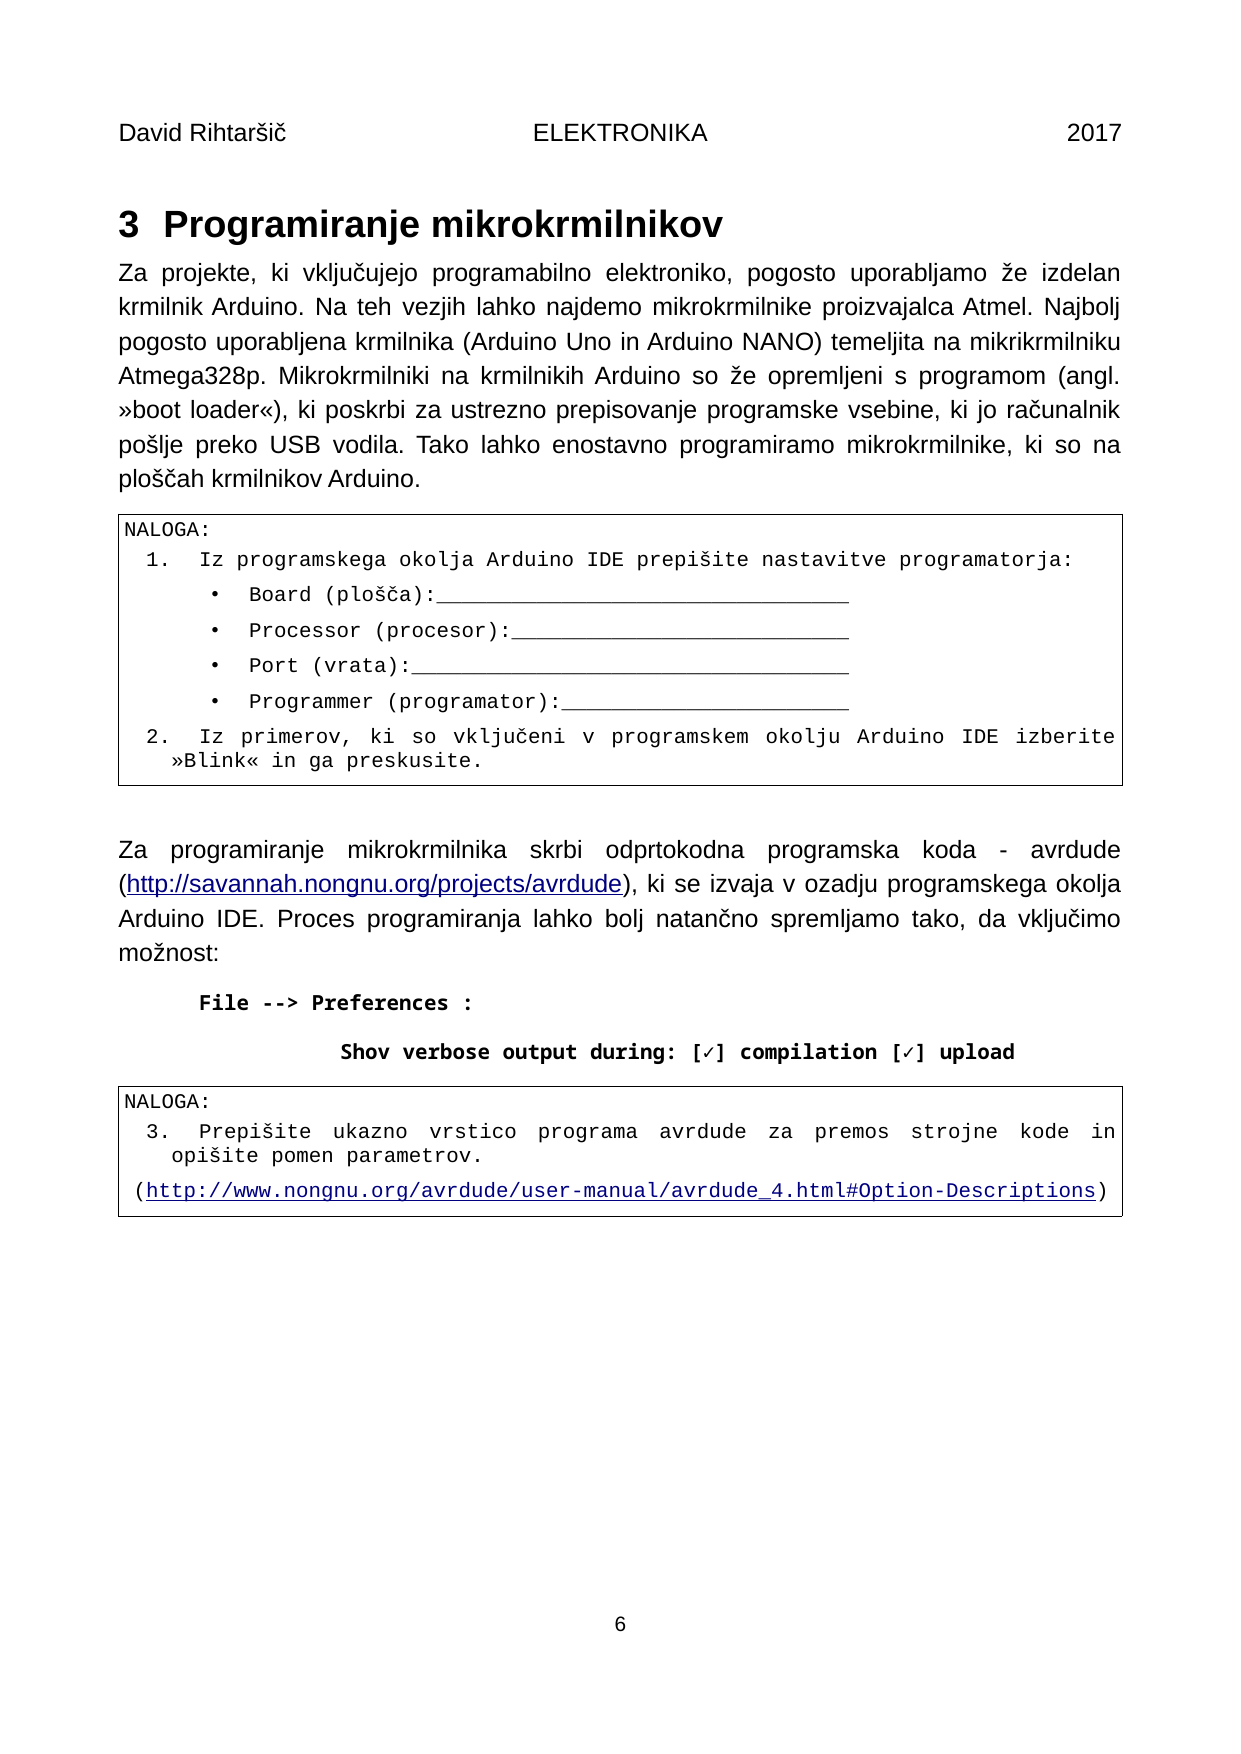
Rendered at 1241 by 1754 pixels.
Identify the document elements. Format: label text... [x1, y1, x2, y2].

text File --> Preferences : [118, 987, 1122, 1017]
table_header NALOGA: Prepišite ukazno vrstico programa avrdude za premos strojne kode in opišite pomen parametrov. (http://www.nongnu.org/avrdude/user-manual/avrdude_4.html#Option-Descriptions) [119, 1087, 1122, 1216]
text Za programiranje mikrokrmilnika skrbi odprtokodna programska koda - avrdude (http://savannah.nongnu.org/projects/avrdude), ki se izvaja v ozadju programskega okolja Arduino IDE. Proces programiranja lahko bolj natančno spremljamo tako, da vključimo možnost: [118, 834, 1122, 967]
subtitle Programiranje mikrokrmilnikov [118, 201, 1122, 245]
text Za projekte, ki vključujejo programabilno elektroniko, pogosto uporabljamo že izdelan krmilnik Arduino. Na teh vezjih lahko najdemo mikrokrmilnike proizvajalca Atmel. Najbolj pogosto uporabljena krmilnika (Arduino Uno in Arduino NANO) temeljita na mikrikrmilniku Atmega328p. Mikrokrmilniki na krmilnikih Arduino so že opremljeni s programom (angl. »boot loader«), ki poskrbi za ustrezno prepisovanje programske vsebine, ki jo računalnik pošlje preko USB vodila. Tako lahko enostavno programiramo mikrokrmilnike, ki so na ploščah krmilnikov Arduino. [118, 257, 1122, 493]
text Shov verbose output during: [✓] compilation [✓] upload [118, 1037, 1122, 1066]
table_header NALOGA: Iz programskega okolja Arduino IDE prepišite nastavitve programatorja: Board (plošča):_________________________________ Processor (procesor):___________________________ Port (vrata):___________________________________ Programmer (programator):_______________________ Iz primerov, ki so vključeni v programskem okolju Arduino IDE izberite »Blink« in ga preskusite. [119, 515, 1122, 785]
